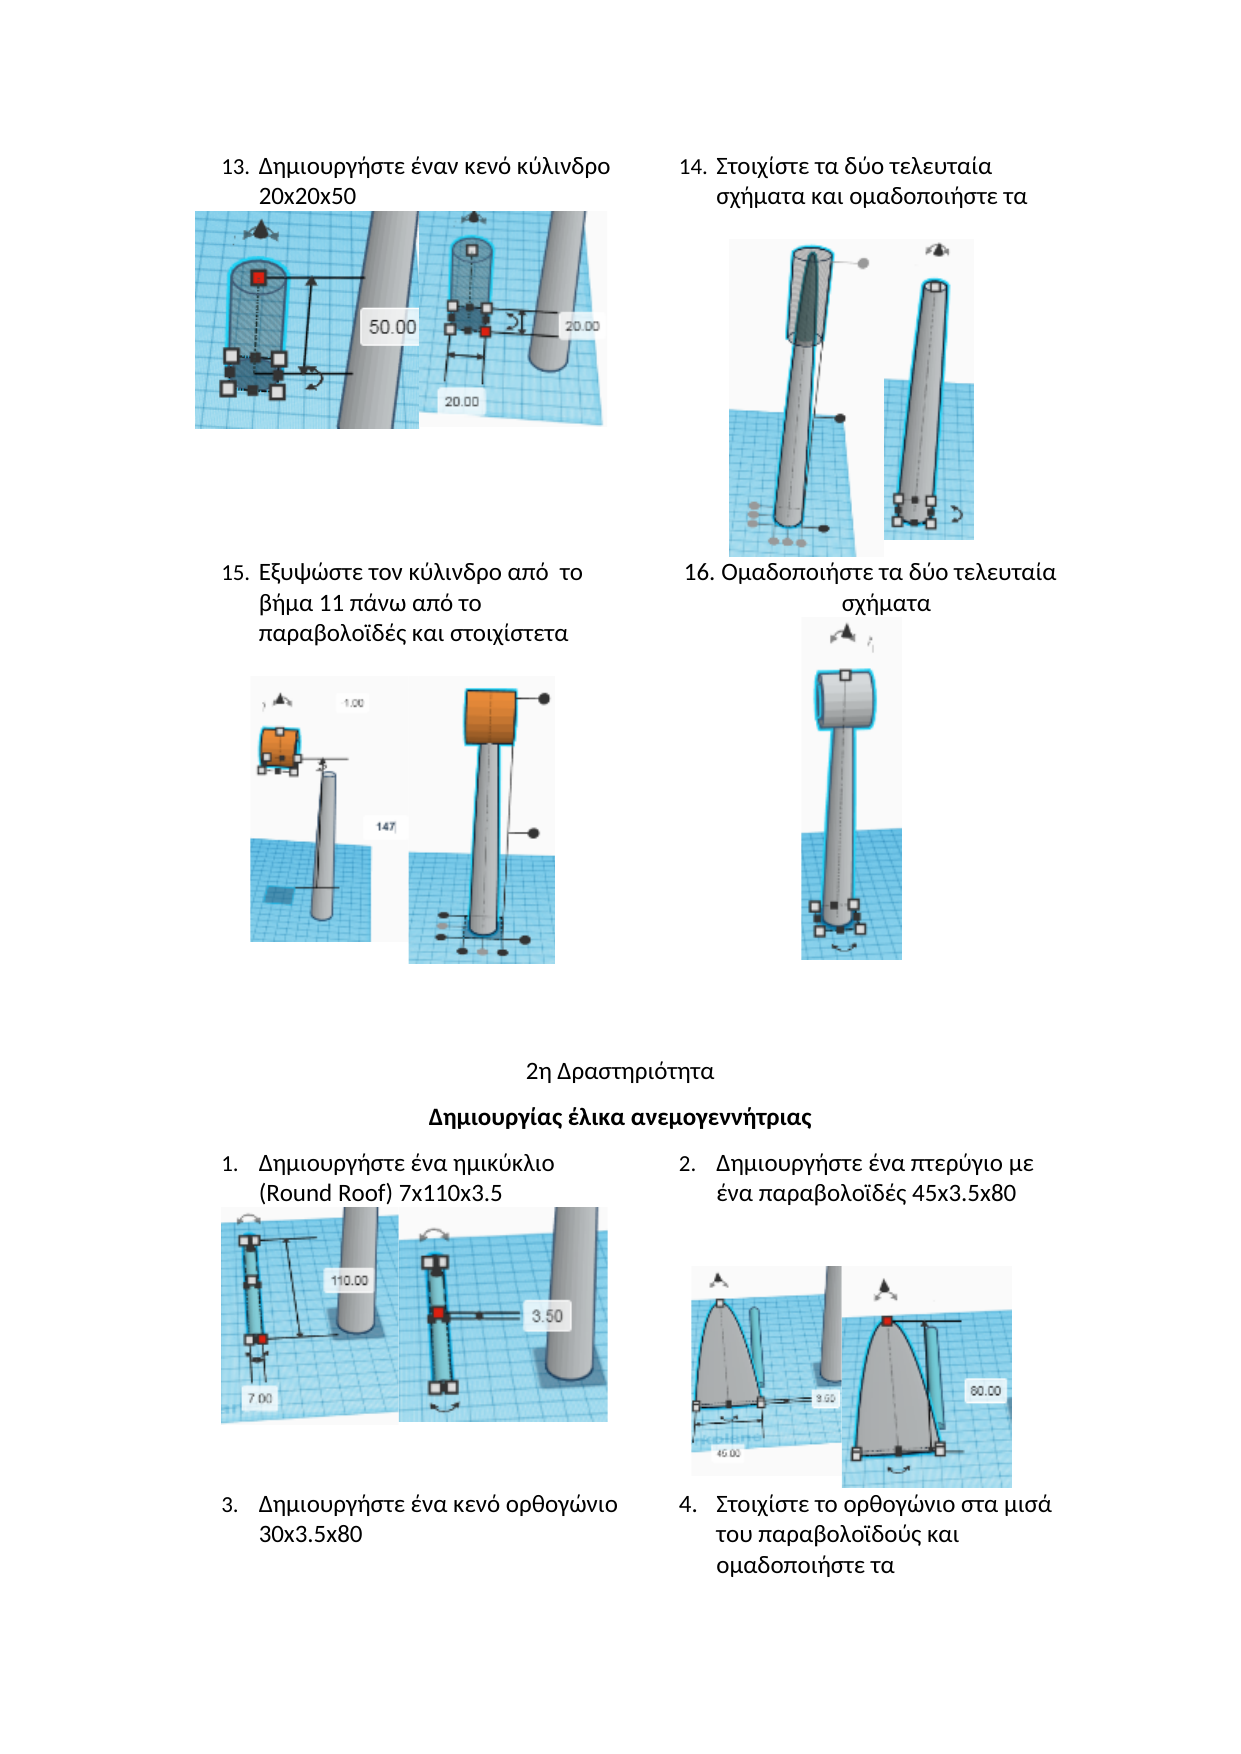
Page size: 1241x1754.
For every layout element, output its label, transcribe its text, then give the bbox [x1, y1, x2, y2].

text 2η Δραστηριότητα [187, 1055, 1053, 1086]
table_cell Δημιουργήστε έναν κενό κύλινδρο 20x20x50 [172, 150, 630, 557]
table_cell Ομαδοποιήστε τα δύο τελευταία σχήματα [630, 557, 1073, 964]
table_cell Εξυψώστε τον κύλινδρο από το βήμα 11 πάνω από το παραβολοϊδές και στοιχίστετα [172, 557, 630, 964]
text Δημιουργίας έλικα ανεμογεννήτριας [187, 1101, 1053, 1132]
table_header Δημιουργήστε ένα ημικύκλιο (Round Roof) 7x110x3.5 [172, 1147, 630, 1488]
table_header Δημιουργήστε ένα πτερύγιο με ένα παραβολοϊδές 45x3.5x80 [630, 1147, 1073, 1488]
table_cell Δημιουργήστε ένα κενό ορθογώνιο 30x3.5x80 [172, 1488, 630, 1579]
table_cell Στοιχίστε τα δύο τελευταία σχήματα και ομαδοποιήστε τα [630, 150, 1073, 557]
table_cell Στοιχίστε το ορθογώνιο στα μισά του παραβολοϊδούς και ομαδοποιήστε τα [630, 1488, 1073, 1579]
